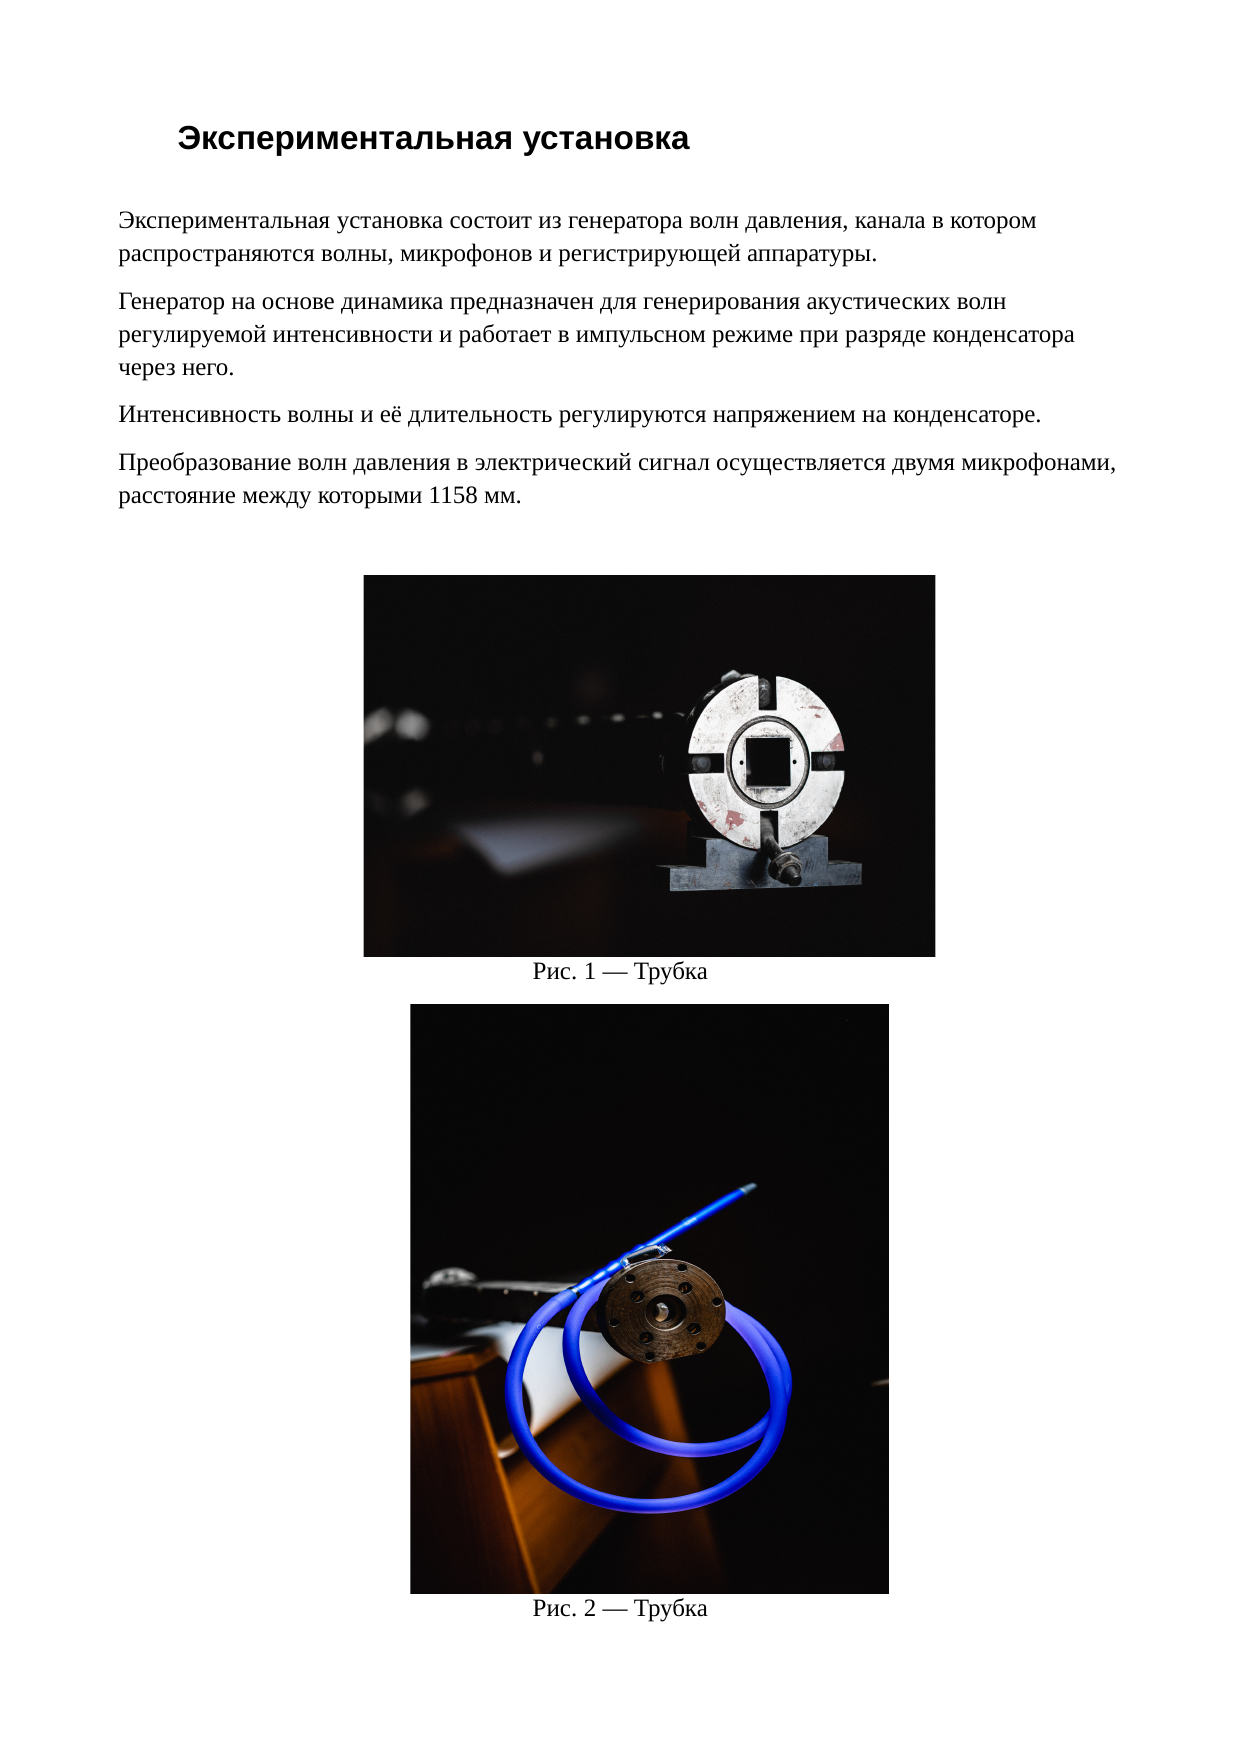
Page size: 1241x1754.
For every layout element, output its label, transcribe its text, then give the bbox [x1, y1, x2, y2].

text Экспериментальная установка состоит из генератора волн давления, канала в котором распространяются волны, микрофонов и регистрирующей аппаратуры. [118, 205, 1122, 267]
picture [410, 1004, 889, 1594]
text Генератор на основе динамика предназначен для генерирования акустических волн регулируемой интенсивности и работает в импульсном режиме при разряде конденсатора через него. [118, 286, 1122, 381]
text Интенсивность волны и её длительность регулируются напряжением на конденсаторе. [118, 399, 1122, 428]
text Преобразование волн давления в электрический сигнал осуществляется двумя микрофонами, расстояние между которыми 1158 мм. [118, 447, 1122, 509]
subtitle Экспериментальная установка [118, 118, 1122, 157]
text Рис. 1 — Трубка [118, 956, 1122, 985]
picture [363, 575, 936, 957]
text Рис. 2 — Трубка [118, 1593, 1122, 1622]
